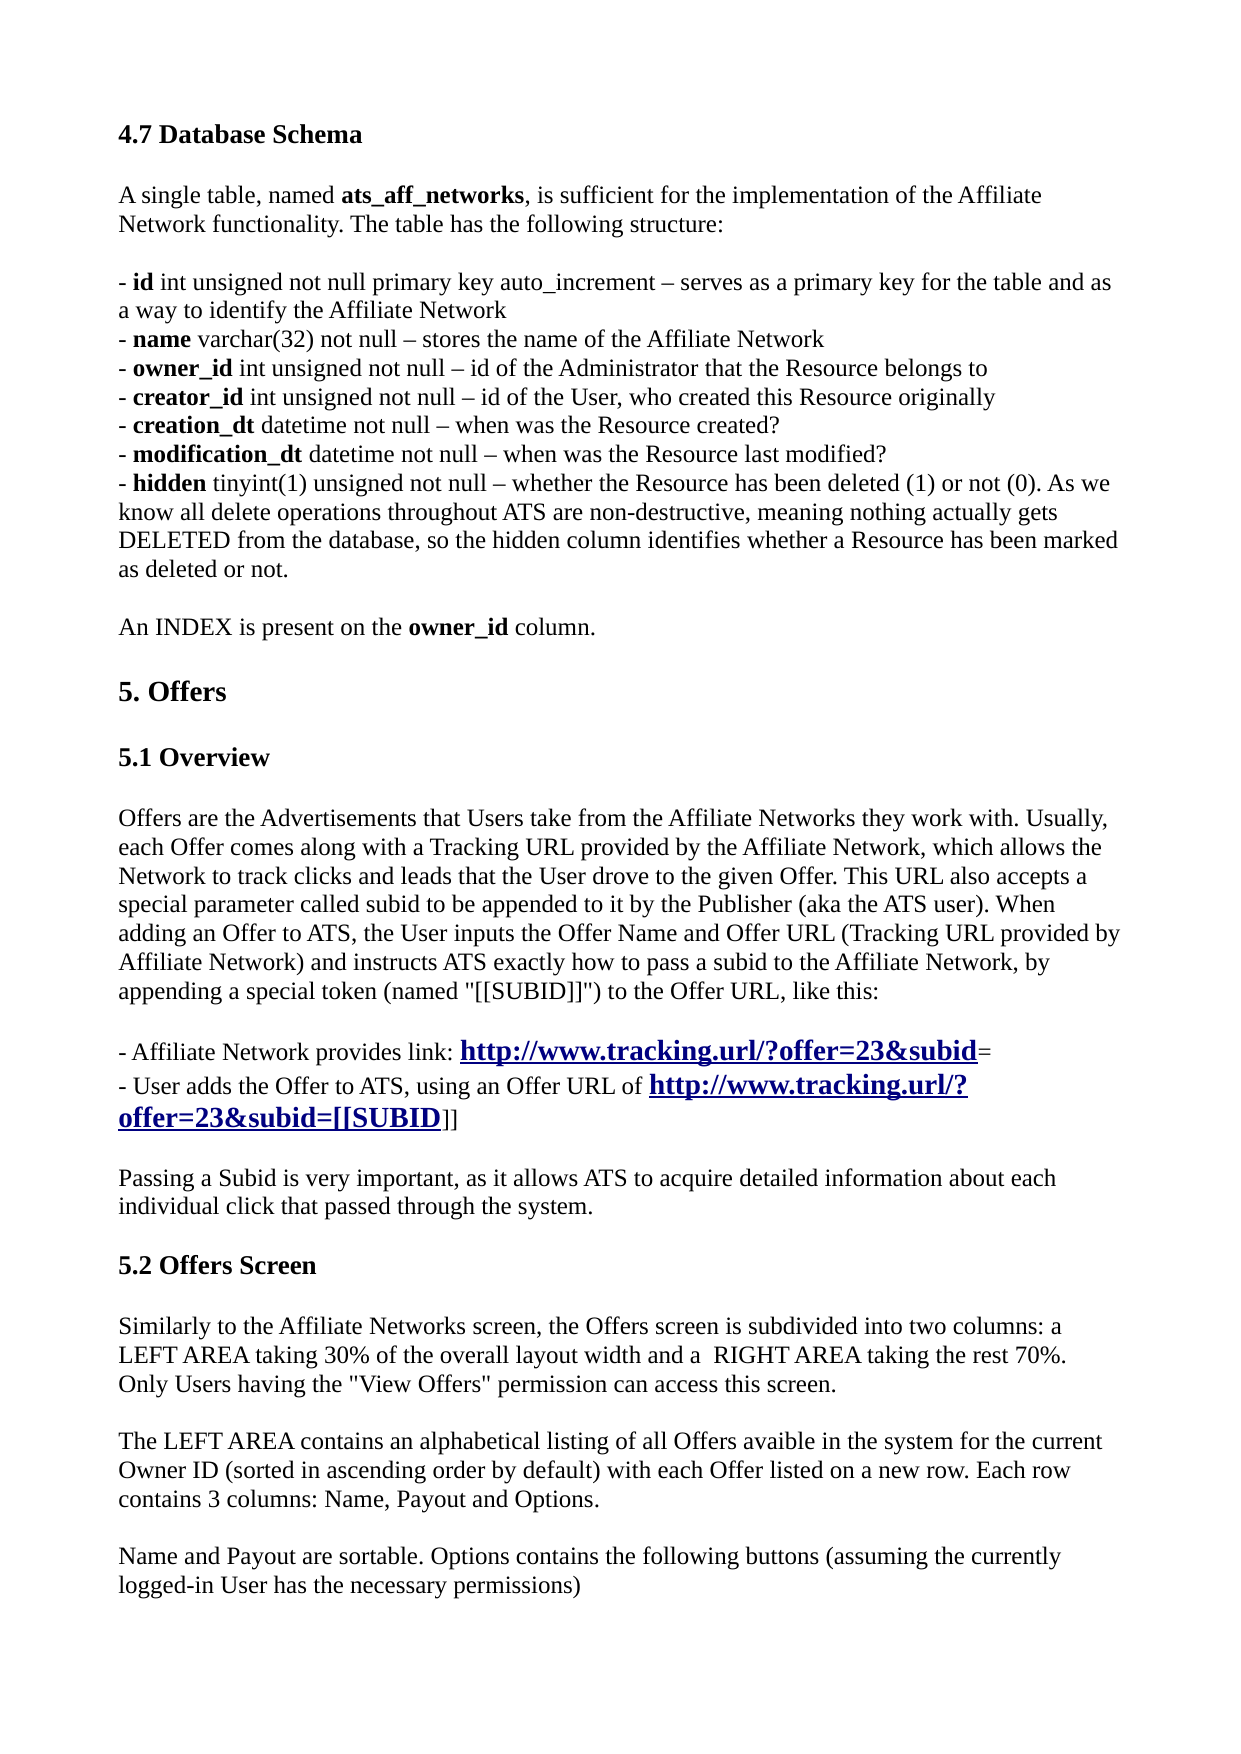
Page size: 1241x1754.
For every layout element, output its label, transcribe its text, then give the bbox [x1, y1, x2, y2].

text - name varchar(32) not null – stores the name of the Affiliate Network - owner_id int unsigned not null – id of the Administrator that the Resource belongs to [118, 324, 1122, 382]
text - creator_id int unsigned not null – id of the User, who created this Resource originally - creation_dt datetime not null – when was the Resource created? [118, 382, 1122, 439]
text 4.7 Database Schema A single table, named ats_aff_networks, is sufficient for the implementation of the Affiliate Network functionality. The table has the following structure: - id int unsigned not null primary key auto_increment – serves as a primary key for the table and as a way to identify the Affiliate Network [118, 118, 1122, 324]
text - modification_dt datetime not null – when was the Resource last modified? - hidden tinyint(1) unsigned not null – whether the Resource has been deleted (1) or not (0). As we know all delete operations throughout ATS are non-destructive, meaning nothing actually gets DELETED from the database, so the hidden column identifies whether a Resource has been marked as deleted or not. An INDEX is present on the owner_id column. 5. Offers 5.1 Overview Offers are the Advertisements that Users take from the Affiliate Networks they work with. Usually, each Offer comes along with a Tracking URL provided by the Affiliate Network, which allows the Network to track clicks and leads that the User drove to the given Offer. This URL also accepts a special parameter called subid to be appended to it by the Publisher (aka the ATS user). When adding an Offer to ATS, the User inputs the Offer Name and Offer URL (Tracking URL provided by Affiliate Network) and instructs ATS exactly how to pass a subid to the Affiliate Network, by appending a special token (named "[[SUBID]]") to the Offer URL, like this: - Affiliate Network provides link: http://www.tracking.url/?offer=23&subid= - User adds the Offer to ATS, using an Offer URL of http://www.tracking.url/?offer=23&subid=[[SUBID]] Passing a Subid is very important, as it allows ATS to acquire detailed information about each individual click that passed through the system. 5.2 Offers Screen Similarly to the Affiliate Networks screen, the Offers screen is subdivided into two columns: a LEFT AREA taking 30% of the overall layout width and a RIGHT AREA taking the rest 70%. Only Users having the "View Offers" permission can access this screen. The LEFT AREA contains an alphabetical listing of all Offers avaible in the system for the current Owner ID (sorted in ascending order by default) with each Offer listed on a new row. Each row contains 3 columns: Name, Payout and Options. Name and Payout are sortable. Options contains the following buttons (assuming the currently logged-in User has the necessary permissions) [118, 439, 1122, 1627]
